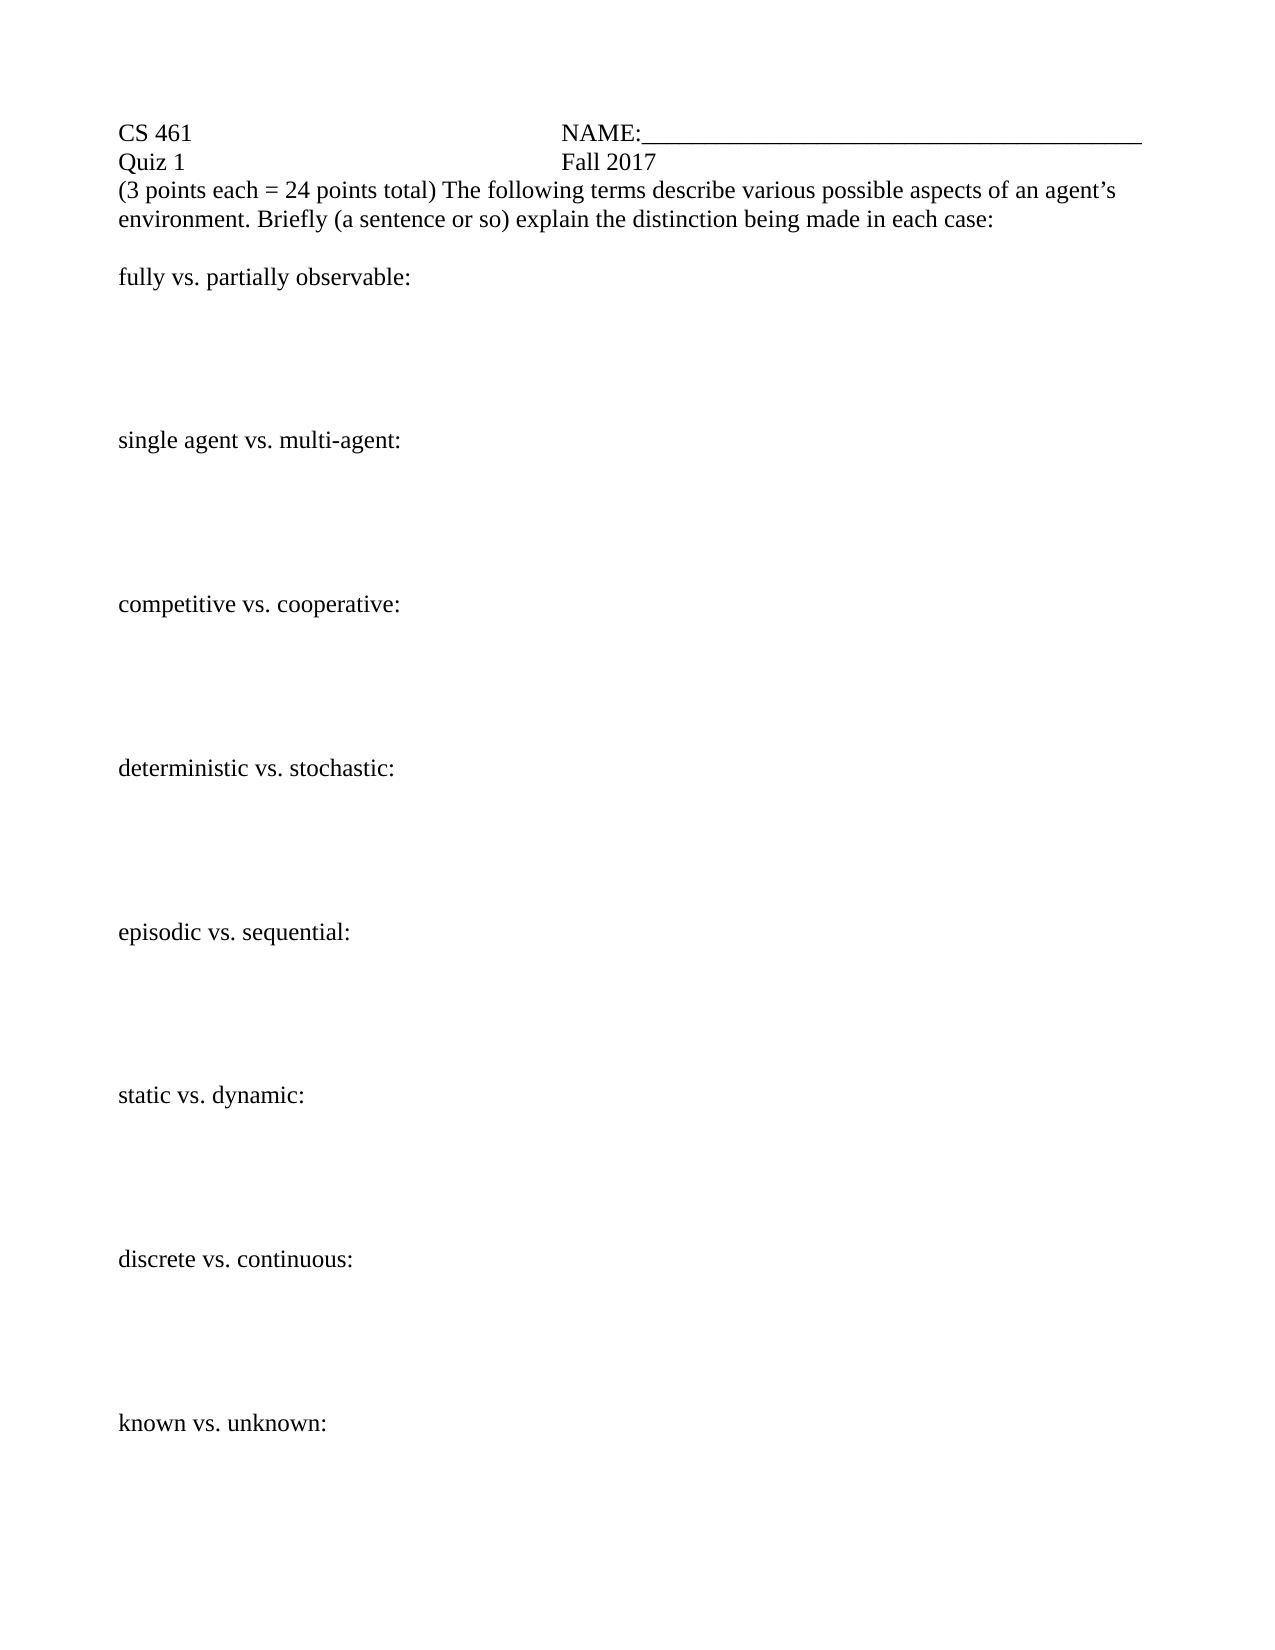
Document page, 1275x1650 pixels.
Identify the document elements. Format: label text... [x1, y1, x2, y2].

text known vs. unknown: [118, 1408, 1157, 1437]
text episodic vs. sequential: [118, 917, 1157, 946]
text competitive vs. cooperative: [118, 589, 1157, 618]
text discrete vs. continuous: [118, 1244, 1157, 1273]
text single agent vs. multi-agent: [118, 426, 1157, 454]
text fully vs. partially observable: [118, 262, 1157, 291]
text (3 points each = 24 points total) The following terms describe various possible aspects of an agent’s environment. Briefly (a sentence or so) explain the distinction being made in each case: [118, 176, 1157, 233]
text deterministic vs. stochastic: [118, 753, 1157, 782]
text CS 461 NAME:________________________________________ [118, 118, 1157, 147]
text static vs. dynamic: [118, 1081, 1157, 1109]
text Quiz 1 Fall 2017 [118, 147, 1157, 176]
